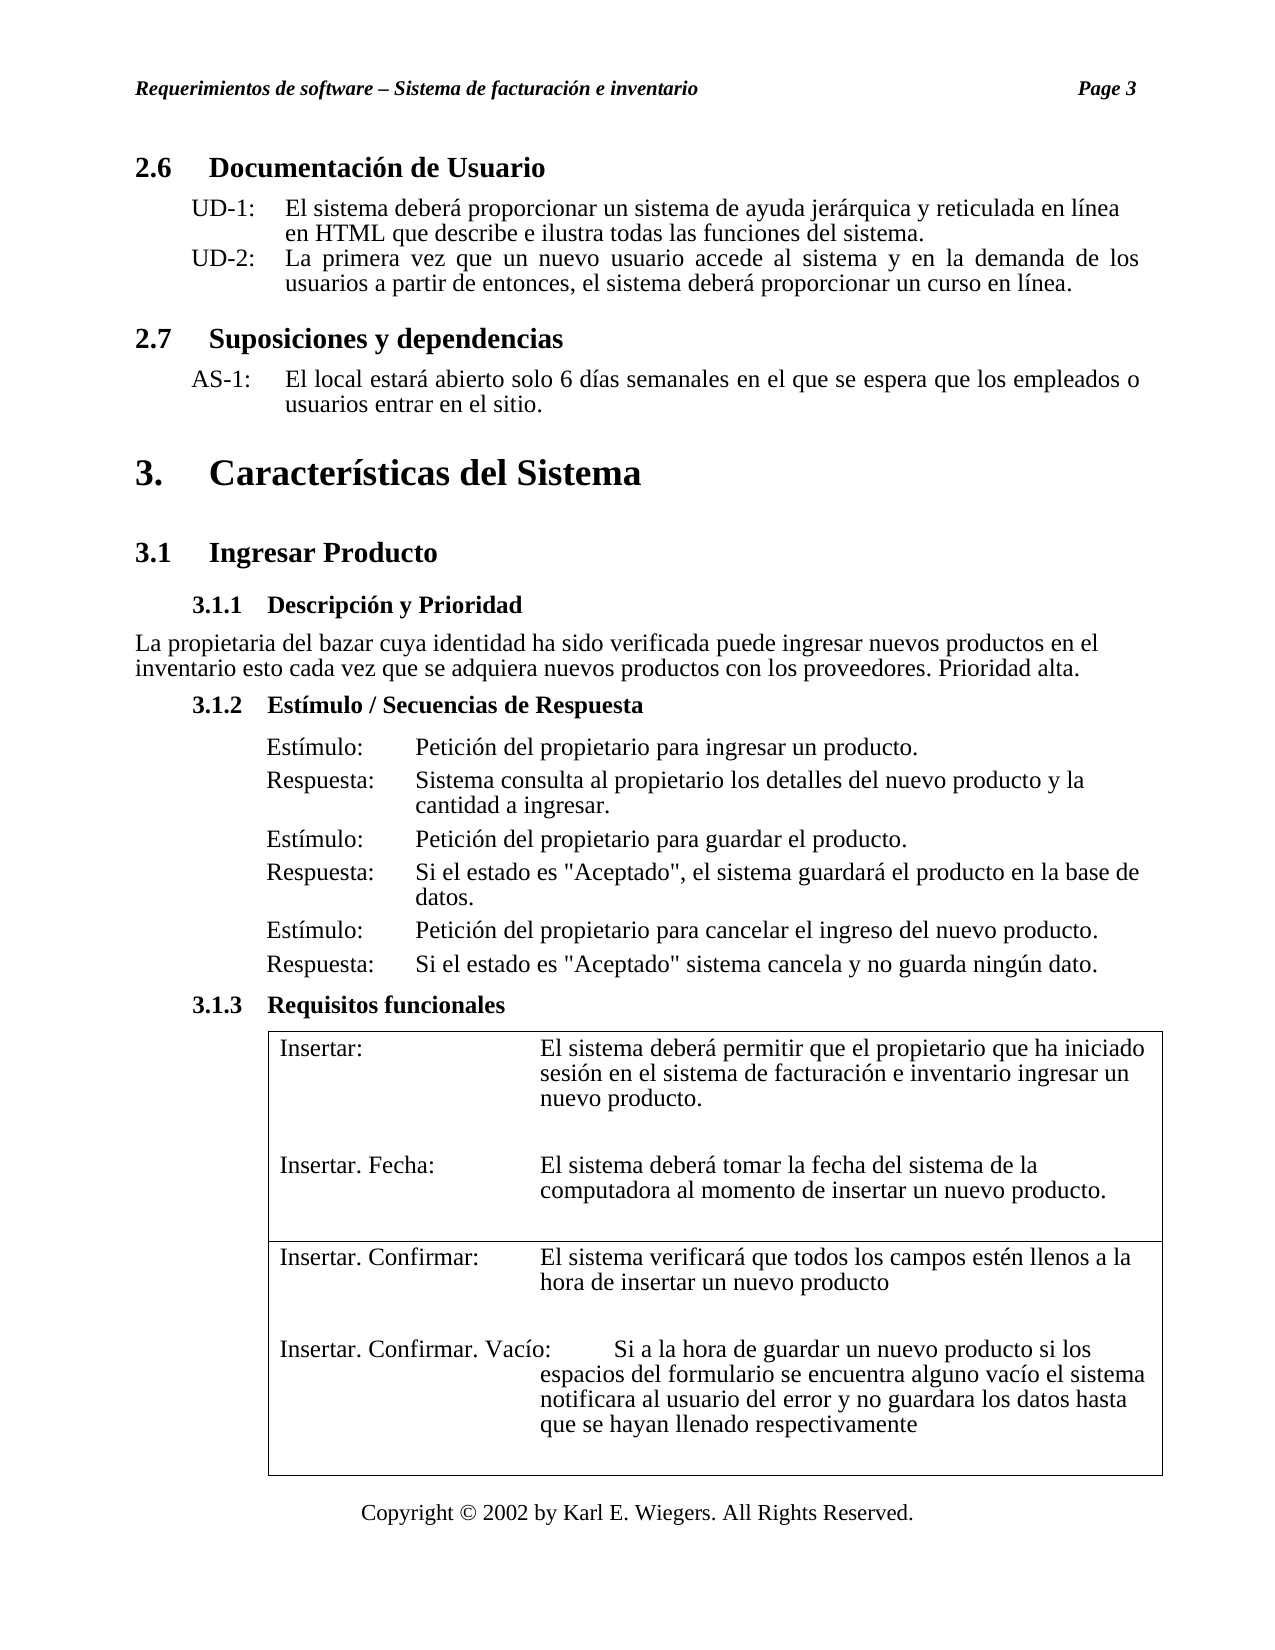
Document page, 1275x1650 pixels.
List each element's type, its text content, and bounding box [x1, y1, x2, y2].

subtitle Características del Sistema [135, 450, 1140, 493]
text 3.1.3 Requisitos funcionales [192, 994, 1140, 1019]
list UD-1: El sistema deberá proporcionar un sistema de ayuda jerárquica y reticulada en línea en HTML que describe e ilustra todas las funciones del sistema. [191, 196, 1140, 246]
text 3.1.2 Estímulo / Secuencias de Respuesta [192, 694, 1140, 719]
table_cell Insertar. Confirmar: El sistema verificará que todos los campos estén llenos a la hora de insertar un nuevo producto Insertar. Confirmar. Vacío: Si a la hora de guardar un nuevo producto si los espacios del formulario se encuentra alguno vacío el sistema notificara al usuario del error y no guardara los datos hasta que se hayan llenado respectivamente [269, 1242, 1162, 1475]
list AS-1: El local estará abierto solo 6 días semanales en el que se espera que los empleados o usuarios entrar en el sitio. [191, 367, 1140, 417]
subtitle Suposiciones y dependencias [135, 321, 1140, 354]
text 3.1.1 Descripción y Prioridad [192, 594, 1140, 619]
list UD-2: La primera vez que un nuevo usuario accede al sistema y en la demanda de los usuarios a partir de entonces, el sistema deberá proporcionar un curso en línea. [191, 246, 1140, 296]
text Respuesta: Si el estado es "Aceptado" sistema cancela y no guarda ningún dato. [266, 952, 1140, 977]
text Respuesta: Sistema consulta al propietario los detalles del nuevo producto y la cantidad a ingresar. [266, 769, 1140, 819]
text Estímulo: Petición del propietario para cancelar el ingreso del nuevo producto. [266, 919, 1140, 944]
text Estímulo: Petición del propietario para ingresar un producto. [266, 735, 1140, 760]
subtitle Documentación de Usuario [135, 150, 1140, 183]
text La propietaria del bazar cuya identidad ha sido verificada puede ingresar nuevos productos en el inventario esto cada vez que se adquiera nuevos productos con los proveedores. Prioridad alta. [135, 631, 1140, 681]
table_header Insertar: El sistema deberá permitir que el propietario que ha iniciado sesión en el sistema de facturación e inventario ingresar un nuevo producto. Insertar. Fecha: El sistema deberá tomar la fecha del sistema de la computadora al momento de insertar un nuevo producto. [269, 1032, 1162, 1241]
text Respuesta: Si el estado es "Aceptado", el sistema guardará el producto en la base de datos. [266, 860, 1140, 910]
text Estímulo: Petición del propietario para guardar el producto. [266, 827, 1140, 852]
subtitle Ingresar Producto [135, 535, 1140, 569]
